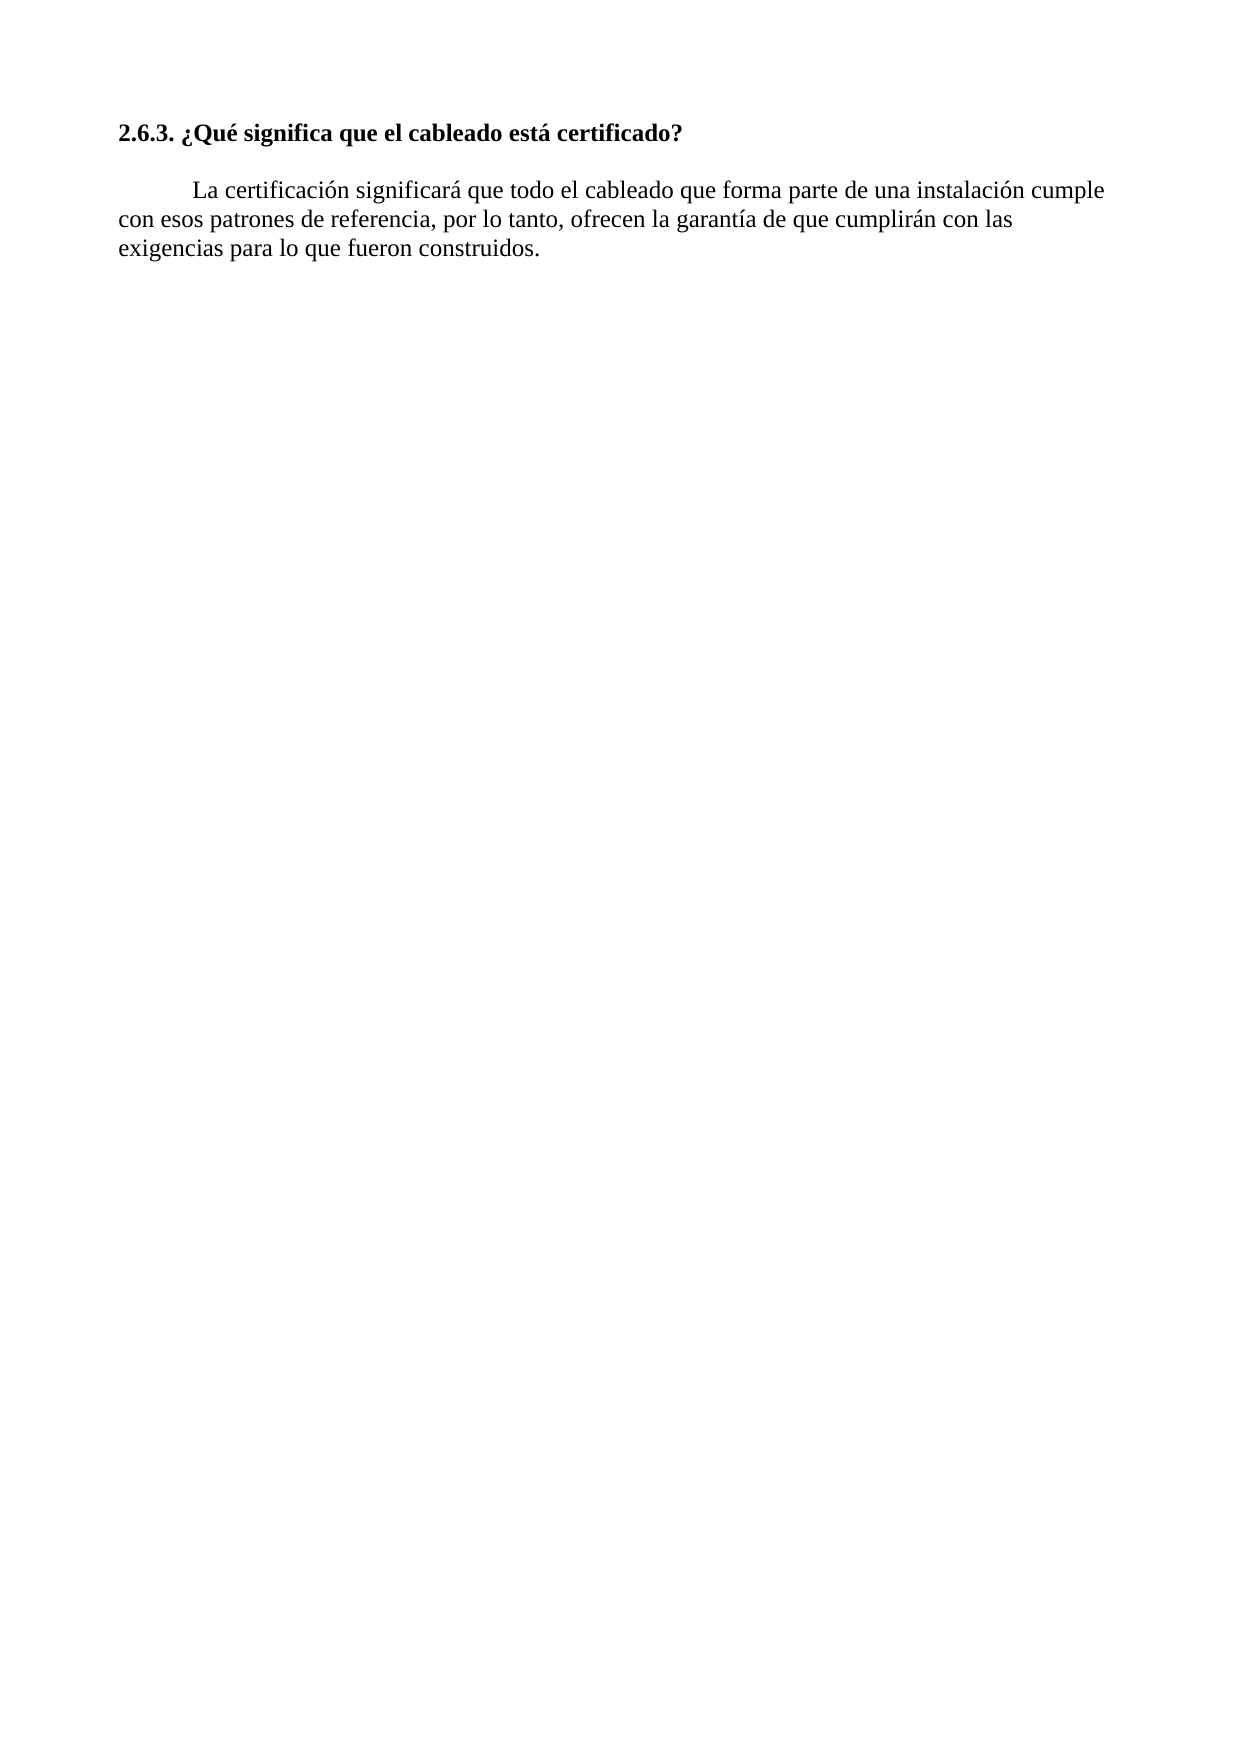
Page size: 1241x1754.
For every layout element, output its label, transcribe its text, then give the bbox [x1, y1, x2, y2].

text La certificación significará que todo el cableado que forma parte de una instalación cumple con esos patrones de referencia, por lo tanto, ofrecen la garantía de que cumplirán con las exigencias para lo que fueron construidos. [118, 176, 1122, 262]
text 2.6.3. ¿Qué significa que el cableado está certificado? [118, 118, 1122, 147]
